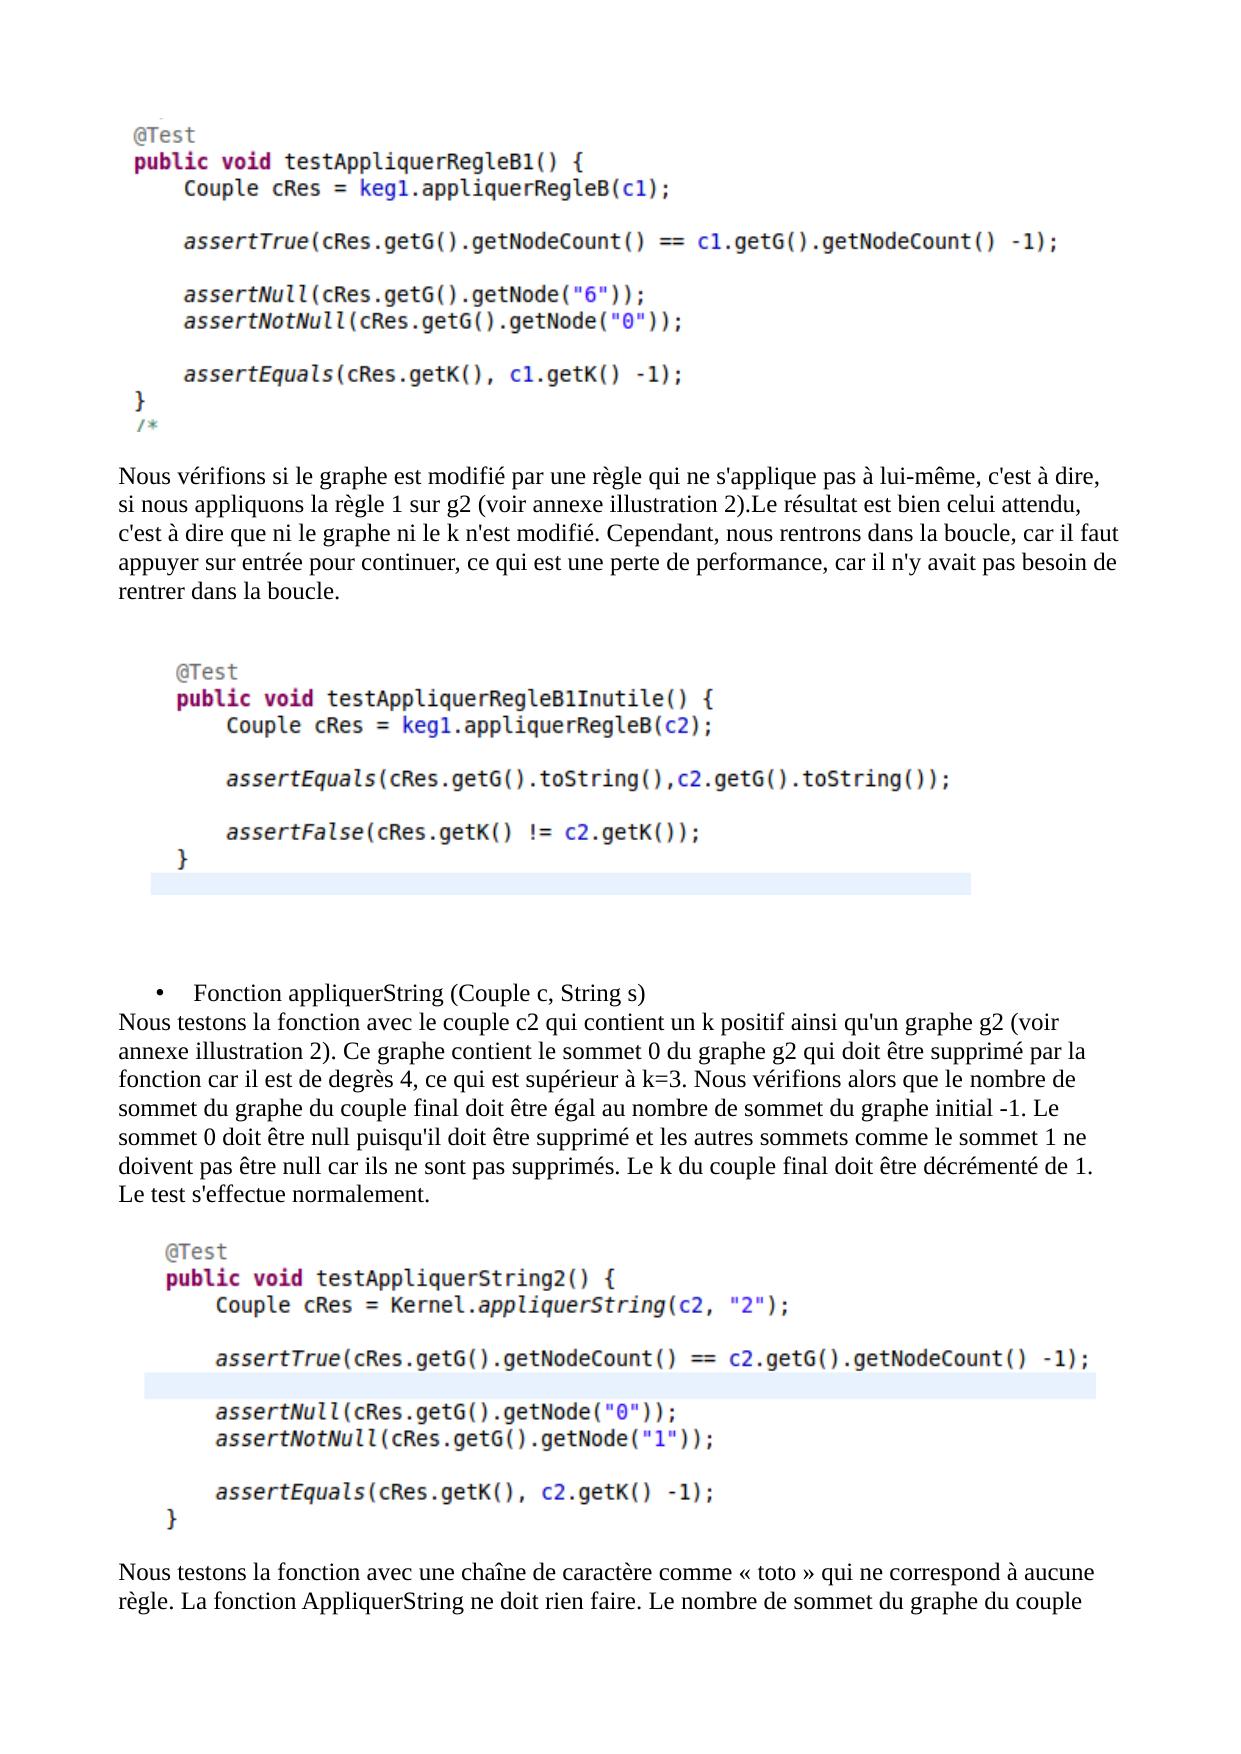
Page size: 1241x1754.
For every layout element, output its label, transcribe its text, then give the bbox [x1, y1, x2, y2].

picture [120, 118, 1121, 432]
text Nous vérifions si le graphe est modifié par une règle qui ne s'applique pas à lui-même, c'est à dire, si nous appliquons la règle 1 sur g2 (voir annexe illustration 2).Le résultat est bien celui attendu, c'est à dire que ni le graphe ni le k n'est modifié. Cependant, nous rentrons dans la boucle, car il faut appuyer sur entrée pour continuer, ce qui est une perte de performance, car il n'y avait pas besoin de rentrer dans la boucle. [118, 461, 1122, 604]
picture [144, 1237, 1096, 1558]
list Fonction appliquerString (Couple c, String s) [156, 978, 1122, 1007]
picture [150, 661, 971, 895]
text Nous testons la fonction avec le couple c2 qui contient un k positif ainsi qu'un graphe g2 (voir annexe illustration 2). Ce graphe contient le sommet 0 du graphe g2 qui doit être supprimé par la fonction car il est de degrès 4, ce qui est supérieur à k=3. Nous vérifions alors que le nombre de sommet du graphe du couple final doit être égal au nombre de sommet du graphe initial -1. Le sommet 0 doit être null puisqu'il doit être supprimé et les autres sommets comme le sommet 1 ne doivent pas être null car ils ne sont pas supprimés. Le k du couple final doit être décrémenté de 1. Le test s'effectue normalement. [118, 1007, 1122, 1208]
text Nous testons la fonction avec une chaîne de caractère comme « toto » qui ne correspond à aucune règle. La fonction AppliquerString ne doit rien faire. Le nombre de sommet du graphe du couple [118, 1237, 1122, 1615]
